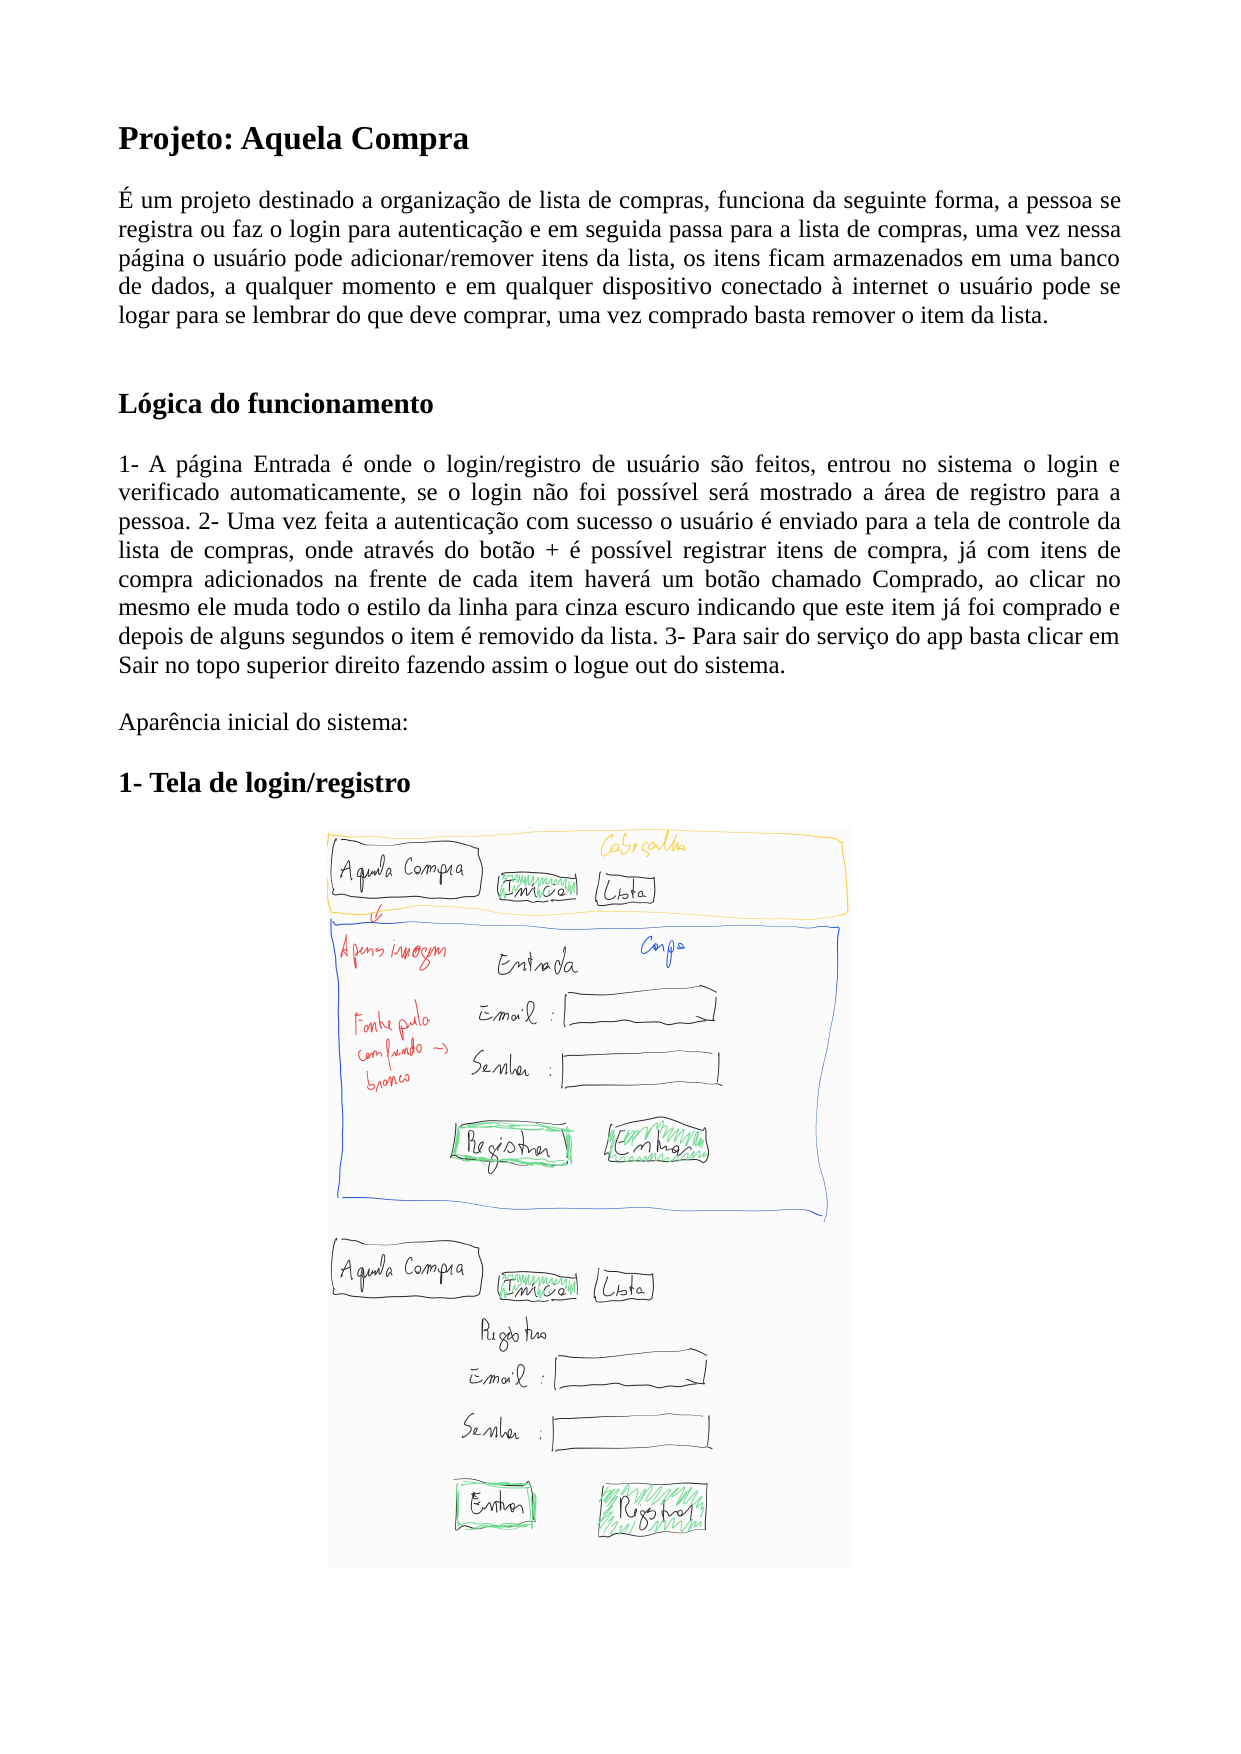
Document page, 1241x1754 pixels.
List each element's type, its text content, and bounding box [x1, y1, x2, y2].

text É um projeto destinado a organização de lista de compras, funciona da seguinte forma, a pessoa se registra ou faz o login para autenticação e em seguida passa para a lista de compras, uma vez nessa página o usuário pode adicionar/remover itens da lista, os itens ficam armazenados em uma banco de dados, a qualquer momento e em qualquer dispositivo conectado à internet o usuário pode se logar para se lembrar do que deve comprar, uma vez comprado basta remover o item da lista. [118, 185, 1122, 329]
text 1- Tela de login/registro [118, 765, 1122, 798]
text 1- A página Entrada é onde o login/registro de usuário são feitos, entrou no sistema o login e verificado automaticamente, se o login não foi possível será mostrado a área de registro para a pessoa. 2- Uma vez feita a autenticação com sucesso o usuário é enviado para a tela de controle da lista de compras, onde através do botão + é possível registrar itens de compra, já com itens de compra adicionados na frente de cada item haverá um botão chamado Comprado, ao clicar no mesmo ele muda todo o estilo da linha para cinza escuro indicando que este item já foi comprado e depois de alguns segundos o item é removido da lista. 3- Para sair do serviço do app basta clicar em Sair no topo superior direito fazendo assim o logue out do sistema. [118, 449, 1122, 679]
text Aparência inicial do sistema: [118, 707, 1122, 736]
text Lógica do funcionamento [118, 386, 1122, 420]
text Projeto: Aquela Compra [118, 118, 1122, 156]
picture [327, 827, 851, 1568]
